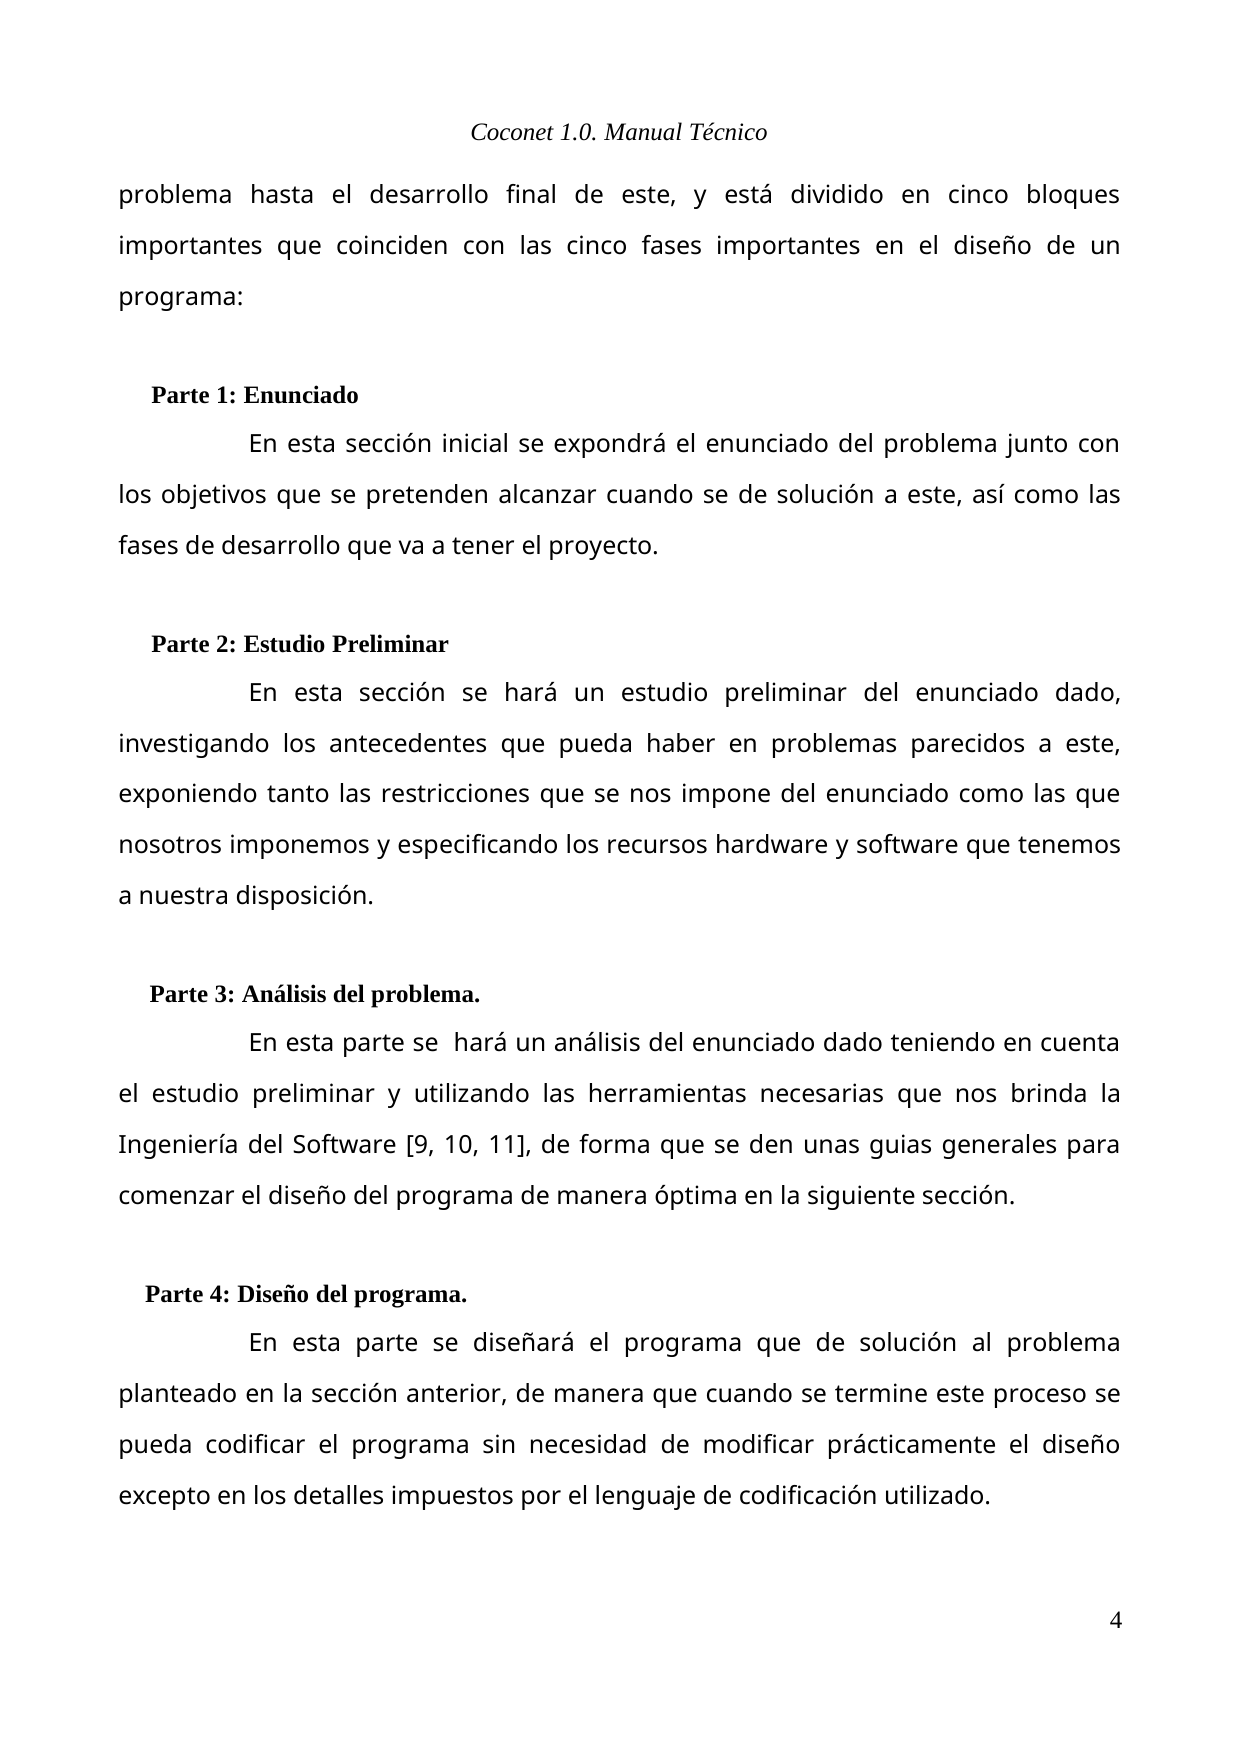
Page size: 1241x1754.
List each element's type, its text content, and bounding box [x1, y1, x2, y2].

text Parte 1: Enunciado [151, 381, 1122, 409]
text Parte 2: Estudio Preliminar [151, 629, 1122, 658]
text En esta sección se hará un estudio preliminar del enunciado dado, investigando los antecedentes que pueda haber en problemas parecidos a este, exponiendo tanto las restricciones que se nos impone del enunciado como las que nosotros imponemos y especificando los recursos hardware y software que tenemos a nuestra disposición. [118, 674, 1122, 912]
text En esta parte se diseñará el programa que de solución al problema planteado en la sección anterior, de manera que cuando se termine este proceso se pueda codificar el programa sin necesidad de modificar prácticamente el diseño excepto en los detalles impuestos por el lenguaje de codificación utilizado. [118, 1325, 1122, 1512]
text En esta sección inicial se expondrá el enunciado del problema junto con los objetivos que se pretenden alcanzar cuando se de solución a este, así como las fases de desarrollo que va a tener el proyecto. [118, 426, 1122, 562]
text En esta parte se hará un análisis del enunciado dado teniendo en cuenta el estudio preliminar y utilizando las herramientas necesarias que nos brinda la Ingeniería del Software [9, 10, 11], de forma que se den unas guias generales para comenzar el diseño del programa de manera óptima en la siguiente sección. [118, 1025, 1122, 1212]
text Parte 4: Diseño del programa. [145, 1280, 1122, 1308]
text problema hasta el desarrollo final de este, y está dividido en cinco bloques importantes que coinciden con las cinco fases importantes en el diseño de un programa: [118, 177, 1122, 313]
text Parte 3: Análisis del problema. [149, 980, 1122, 1008]
